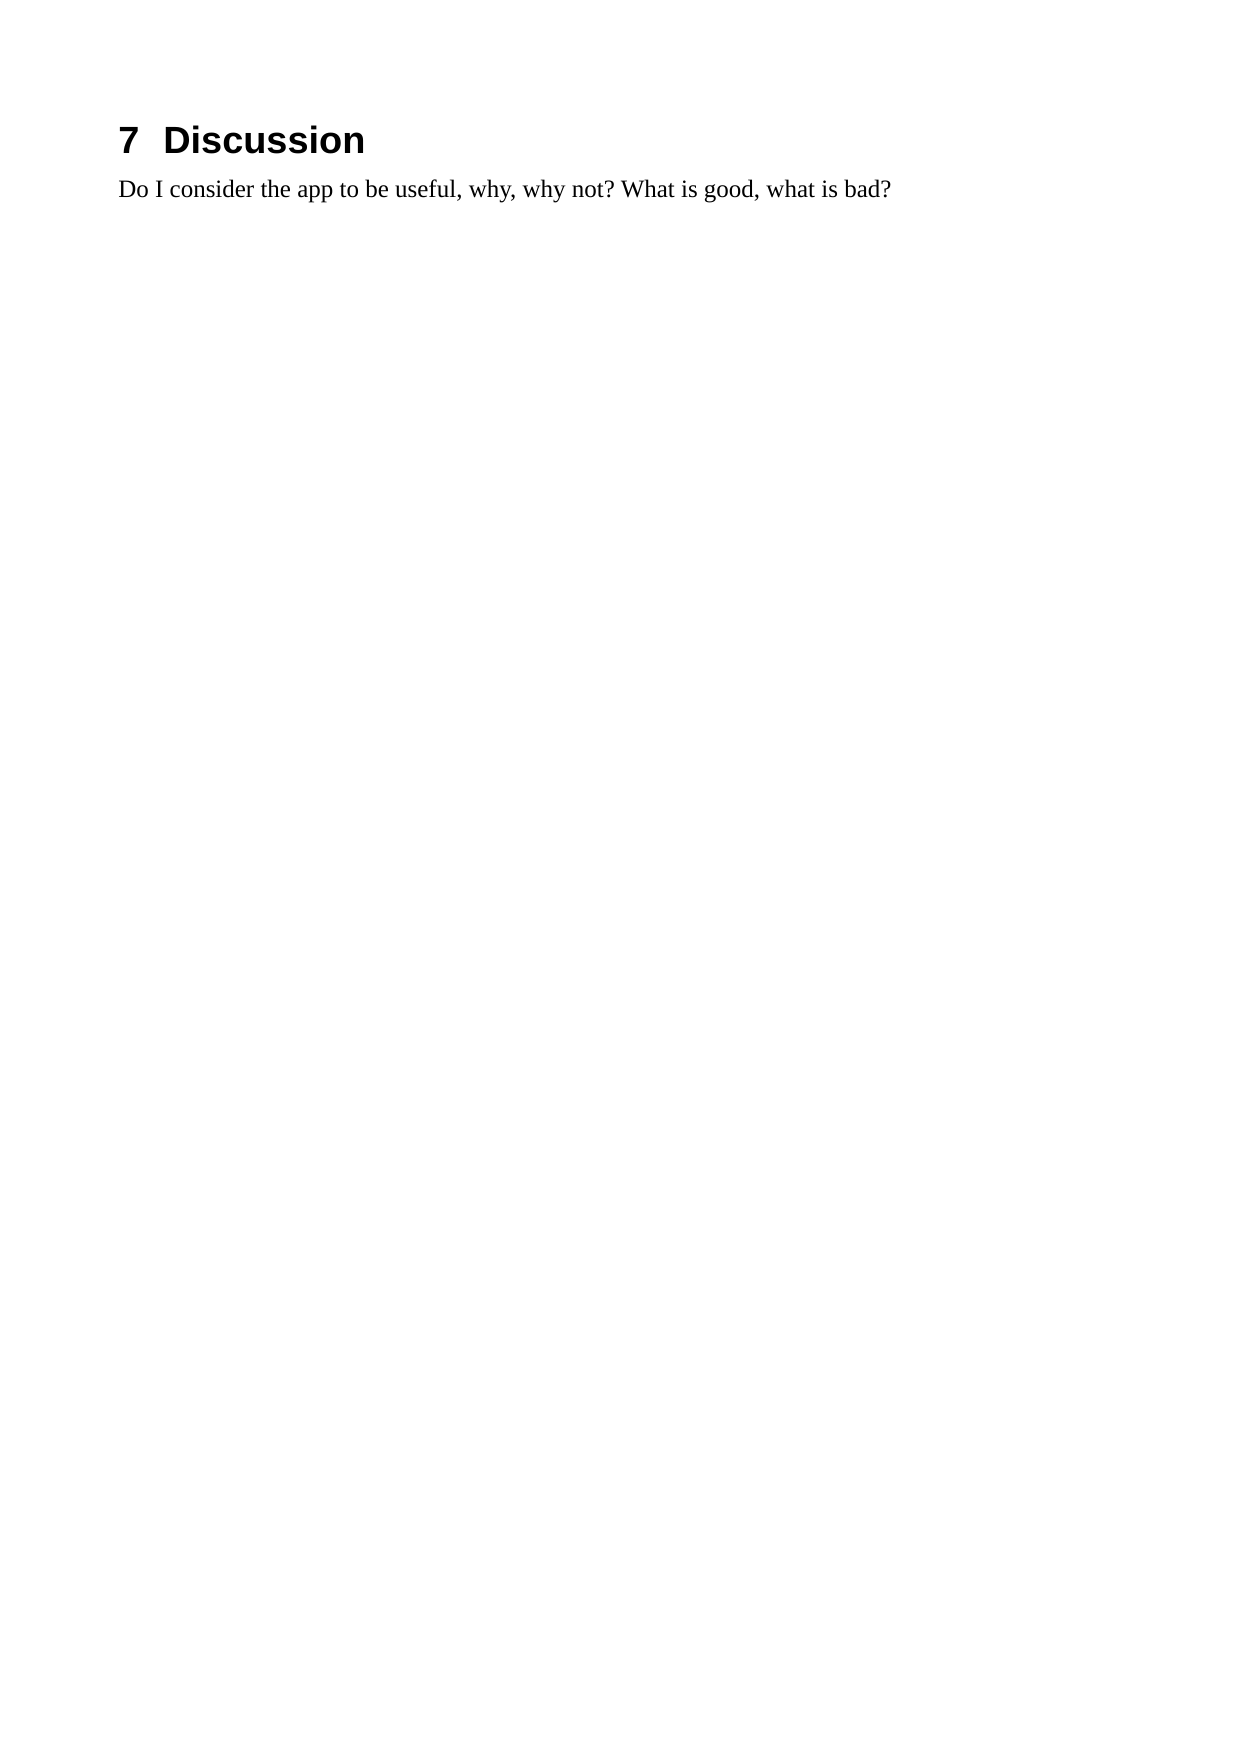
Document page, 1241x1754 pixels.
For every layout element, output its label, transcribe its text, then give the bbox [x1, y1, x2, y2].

subtitle Discussion [118, 118, 1122, 162]
text Do I consider the app to be useful, why, why not? What is good, what is bad? [118, 174, 1122, 203]
